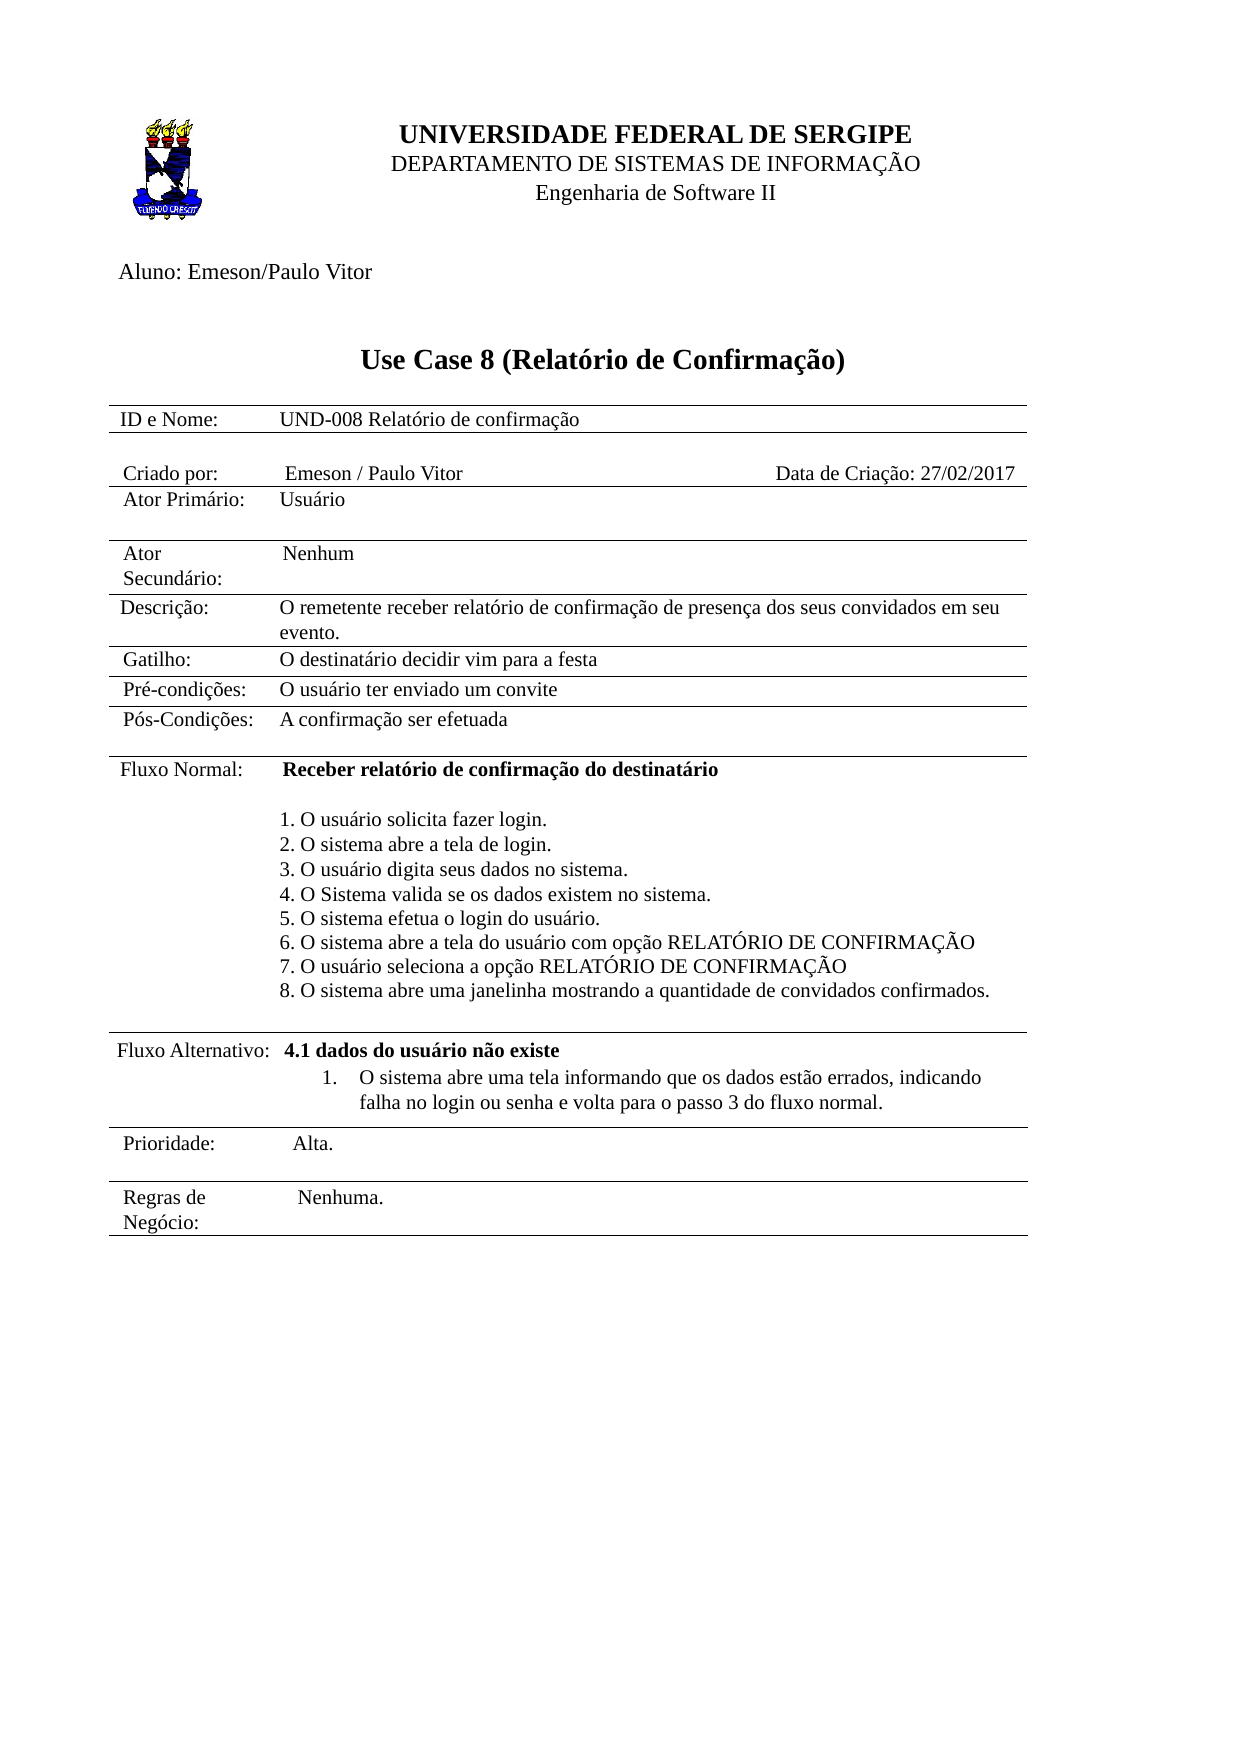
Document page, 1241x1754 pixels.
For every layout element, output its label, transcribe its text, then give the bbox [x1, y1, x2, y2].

table_cell O destinatário decidir vim para a festa [268, 647, 1027, 676]
table_cell O usuário ter enviado um convite [268, 677, 1027, 706]
table_cell Nenhum [268, 541, 1027, 594]
table_cell Fluxo Normal: [109, 757, 268, 1032]
text DEPARTAMENTO DE SISTEMAS DE INFORMAÇÃO [203, 150, 1094, 177]
table_header Prioridade: [109, 1128, 278, 1181]
table_cell Emeson / Paulo Vitor Data de Criação: 27/02/2017 [268, 433, 1027, 486]
table_header UND-008 Relatório de confirmação [268, 406, 1027, 432]
table_header Alta. [278, 1128, 1028, 1181]
text Aluno: Emeson/Paulo Vitor [118, 258, 1122, 284]
table_cell Pré-condições: [109, 677, 268, 706]
table_cell Nenhuma. [278, 1182, 1028, 1235]
table_cell Descrição: [109, 595, 268, 646]
table_cell Regras de Negócio: [109, 1182, 278, 1235]
table_header Fluxo Alternativo: [111, 1033, 278, 1121]
text UNIVERSIDADE FEDERAL DE SERGIPE [203, 118, 1094, 149]
table_header ID e Nome: [109, 406, 268, 432]
table_cell Pós-Condições: [109, 707, 268, 756]
table_header 4.1 dados do usuário não existe O sistema abre uma tela informando que os dados estão errados, indicando falha no login ou senha e volta para o passo 3 do fluxo normal. [279, 1033, 1028, 1121]
table_cell A confirmação ser efetuada [268, 707, 1027, 756]
table_cell Gatilho: [109, 647, 268, 676]
table_cell Receber relatório de confirmação do destinatário 1. O usuário solicita fazer login. 2. O sistema abre a tela de login. 3. O usuário digita seus dados no sistema. 4. O Sistema valida se os dados existem no sistema. 5. O sistema efetua o login do usuário. 6. O sistema abre a tela do usuário com opção RELATÓRIO DE CONFIRMAÇÃO 7. O usuário seleciona a opção RELATÓRIO DE CONFIRMAÇÃO 8. O sistema abre uma janelinha mostrando a quantidade de convidados confirmados. [268, 757, 1027, 1032]
text Engenharia de Software II [203, 179, 1095, 206]
table_cell Usuário [268, 487, 1027, 540]
table_cell Ator Secundário: [109, 541, 268, 594]
table_cell O remetente receber relatório de confirmação de presença dos seus convidados em seu evento. [268, 595, 1027, 646]
table_cell Ator Primário: [109, 487, 268, 540]
table_cell Criado por: [109, 433, 268, 486]
text Use Case 8 (Relatório de Confirmação) [118, 342, 1087, 375]
